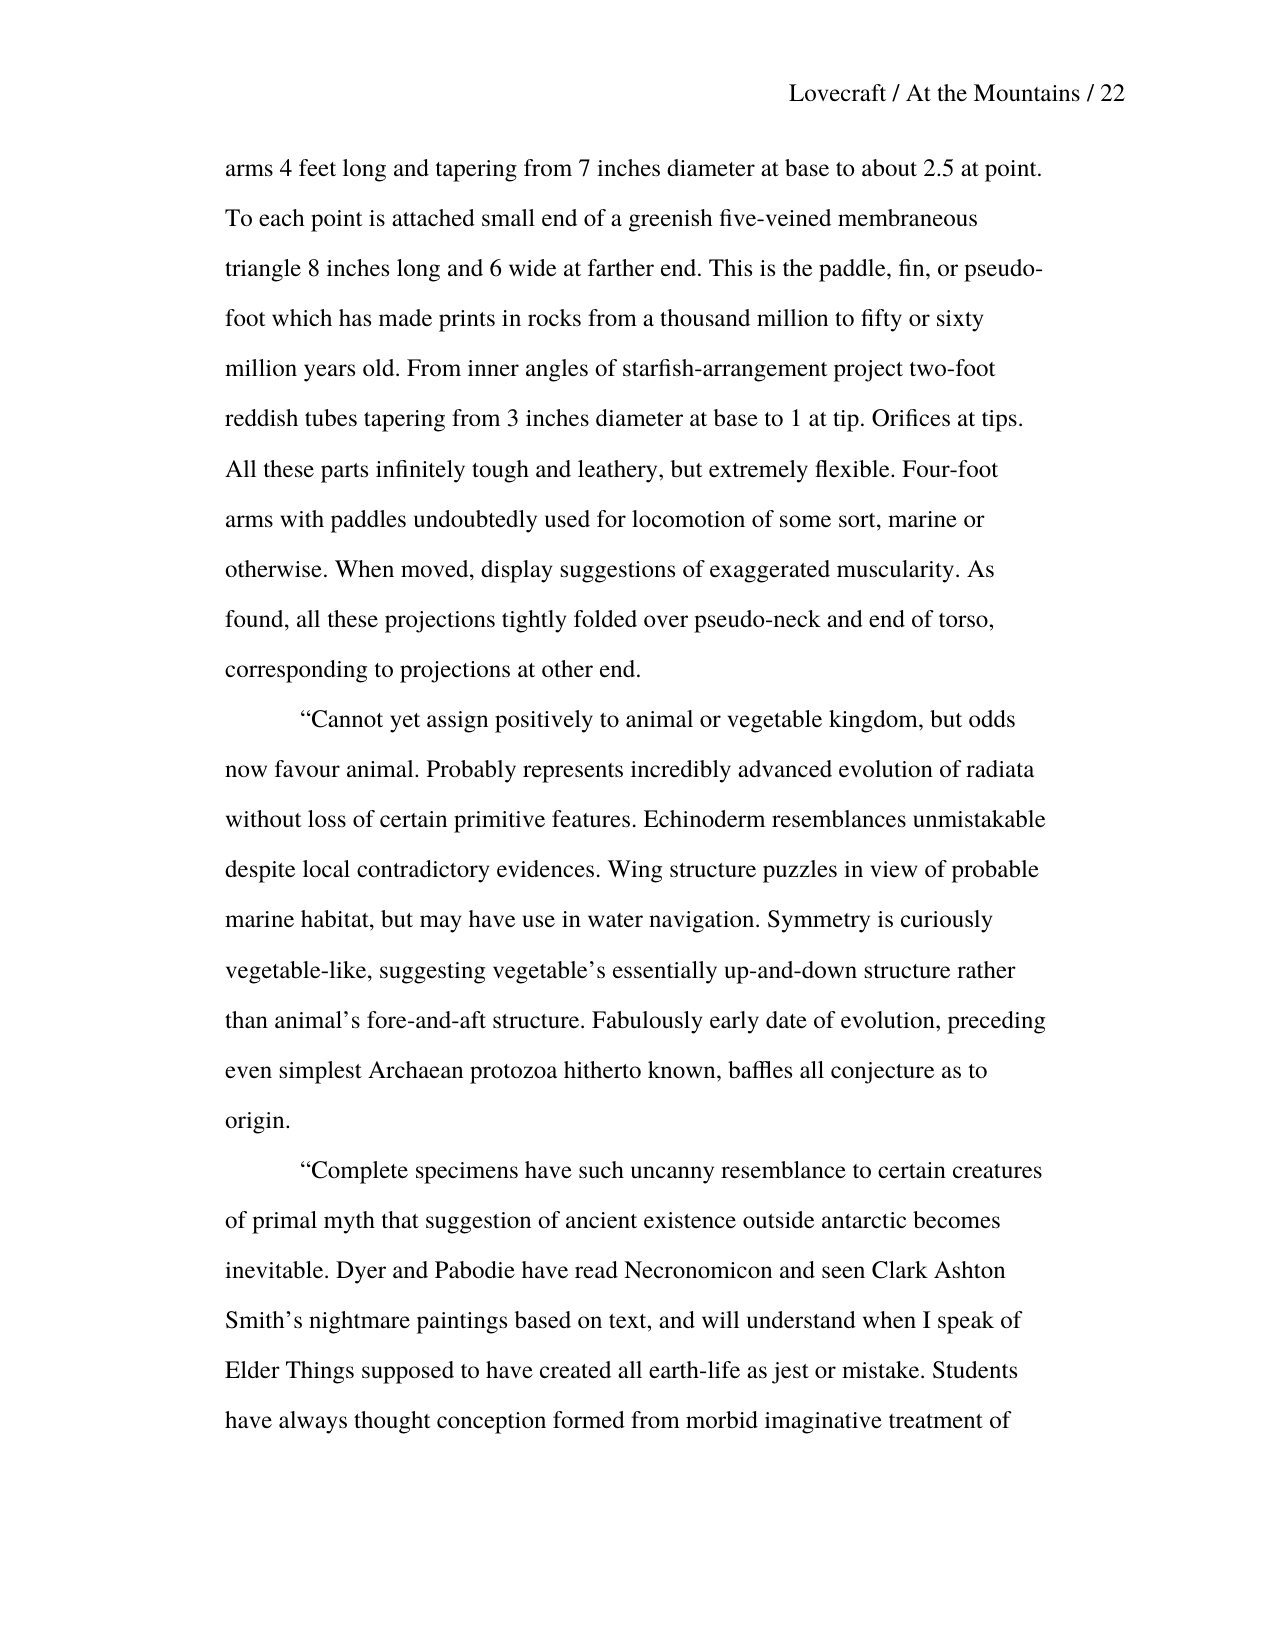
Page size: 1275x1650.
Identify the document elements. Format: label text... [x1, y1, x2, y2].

text “Complete specimens have such uncanny resemblance to certain creatures of primal myth that suggestion of ancient existence outside antarctic becomes inevitable. Dyer and Pabodie have read Necronomicon and seen Clark Ashton Smith’s nightmare paintings based on text, and will understand when I speak of Elder Things supposed to have created all earth-life as jest or mistake. Students have always thought conception formed from morbid imaginative treatment of [225, 1152, 1050, 1436]
text “Cannot yet assign positively to animal or vegetable kingdom, but odds now favour animal. Probably represents incredibly advanced evolution of radiata without loss of certain primitive features. Echinoderm resemblances unmistakable despite local contradictory evidences. Wing structure puzzles in view of probable marine habitat, but may have use in water navigation. Symmetry is curiously vegetable-like, suggesting vegetable’s essentially up-and-down structure rather than animal’s fore-and-aft structure. Fabulously early date of evolution, preceding even simplest Archaean protozoa hitherto known, baffles all conjecture as to origin. [225, 701, 1050, 1135]
text arms 4 feet long and tapering from 7 inches diameter at base to about 2.5 at point. To each point is attached small end of a greenish five-veined membraneous triangle 8 inches long and 6 wide at farther end. This is the paddle, fin, or pseudo-foot which has made prints in rocks from a thousand million to fifty or sixty million years old. From inner angles of starfish-arrangement project two-foot reddish tubes tapering from 3 inches diameter at base to 1 at tip. Orifices at tips. All these parts infinitely tough and leathery, but extremely flexible. Four-foot arms with paddles undoubtedly used for locomotion of some sort, marine or otherwise. When moved, display suggestions of exaggerated muscularity. As found, all these projections tightly folded over pseudo-neck and end of torso, corresponding to projections at other end. [225, 150, 1050, 684]
